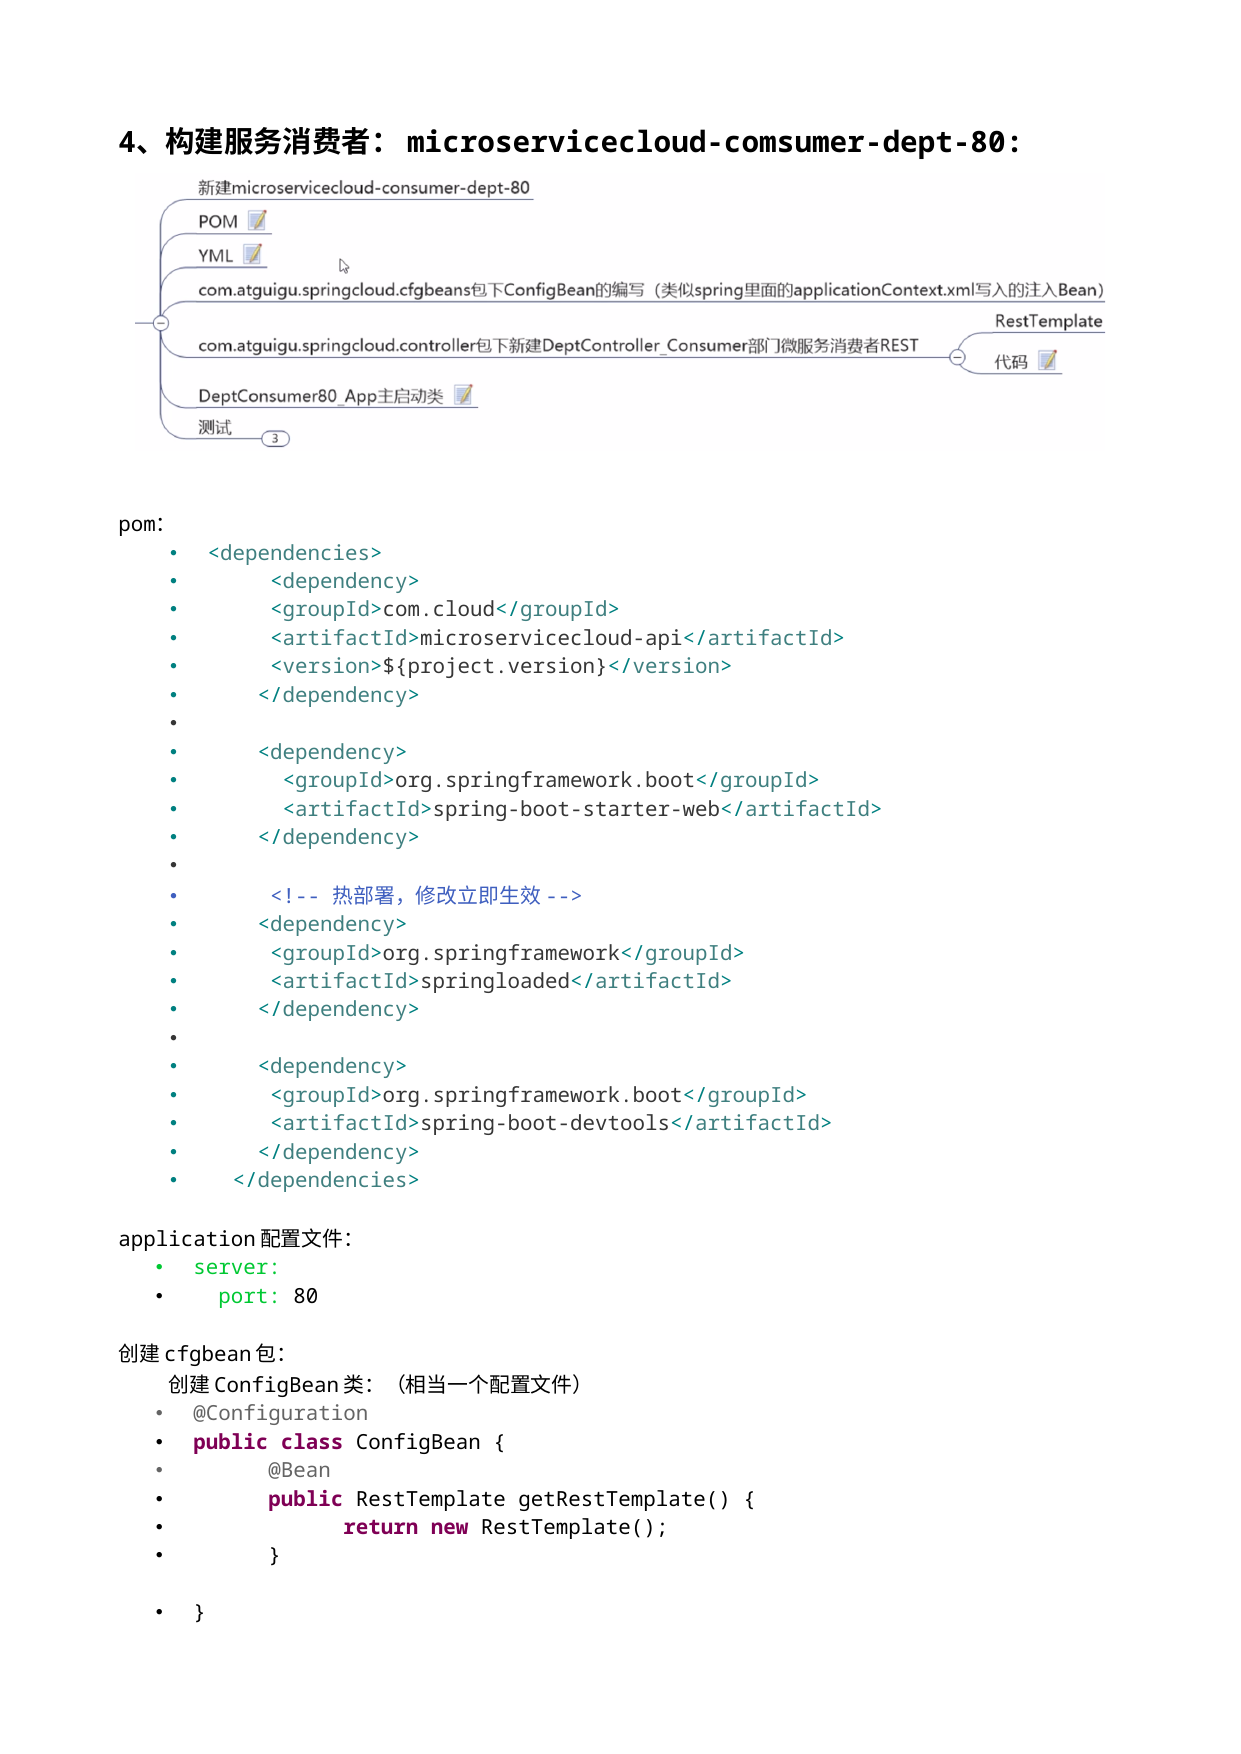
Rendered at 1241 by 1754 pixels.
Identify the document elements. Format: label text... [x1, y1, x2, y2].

text 创建ConfigBean类：（相当一个配置文件） [118, 1368, 1122, 1398]
list <groupId>org.springframework.boot</groupId> [170, 1080, 1122, 1108]
list <artifactId>spring-boot-devtools</artifactId> [170, 1108, 1122, 1137]
list </dependency> [170, 1137, 1122, 1165]
list <artifactId>spring-boot-starter-web</artifactId> [170, 794, 1122, 822]
list <!-- 热部署，修改立即生效 --> [170, 879, 1122, 909]
list <dependency> [170, 1051, 1122, 1080]
list <groupId>org.springframework.boot</groupId> [170, 765, 1122, 794]
list } [156, 1541, 1122, 1569]
list public class ConfigBean { [156, 1427, 1122, 1455]
list <artifactId>springloaded</artifactId> [170, 966, 1122, 994]
list </dependency> [170, 680, 1122, 708]
text 创建cfgbean包： [118, 1338, 1122, 1368]
list <dependency> [170, 566, 1122, 594]
list } [156, 1597, 1122, 1626]
list port: 80 [156, 1281, 1122, 1309]
list <groupId>com.cloud</groupId> [170, 594, 1122, 623]
list <groupId>org.springframework</groupId> [170, 938, 1122, 966]
list <artifactId>microservicecloud-api</artifactId> [170, 623, 1122, 651]
list server: [156, 1252, 1122, 1281]
list @Configuration [156, 1398, 1122, 1427]
list <version>${project.version}</version> [170, 651, 1122, 680]
list @Bean [156, 1455, 1122, 1484]
list return new RestTemplate(); [156, 1512, 1122, 1541]
text pom： [118, 507, 1122, 538]
list </dependency> [170, 994, 1122, 1023]
text application配置文件： [118, 1222, 1122, 1252]
list </dependencies> [170, 1165, 1122, 1194]
list <dependencies> [170, 538, 1122, 566]
picture [135, 173, 1105, 451]
subtitle 4、构建服务消费者： microservicecloud-comsumer-dept-80: [118, 118, 1122, 161]
list public RestTemplate getRestTemplate() { [156, 1484, 1122, 1512]
list </dependency> [170, 822, 1122, 851]
list <dependency> [170, 737, 1122, 765]
list <dependency> [170, 909, 1122, 938]
